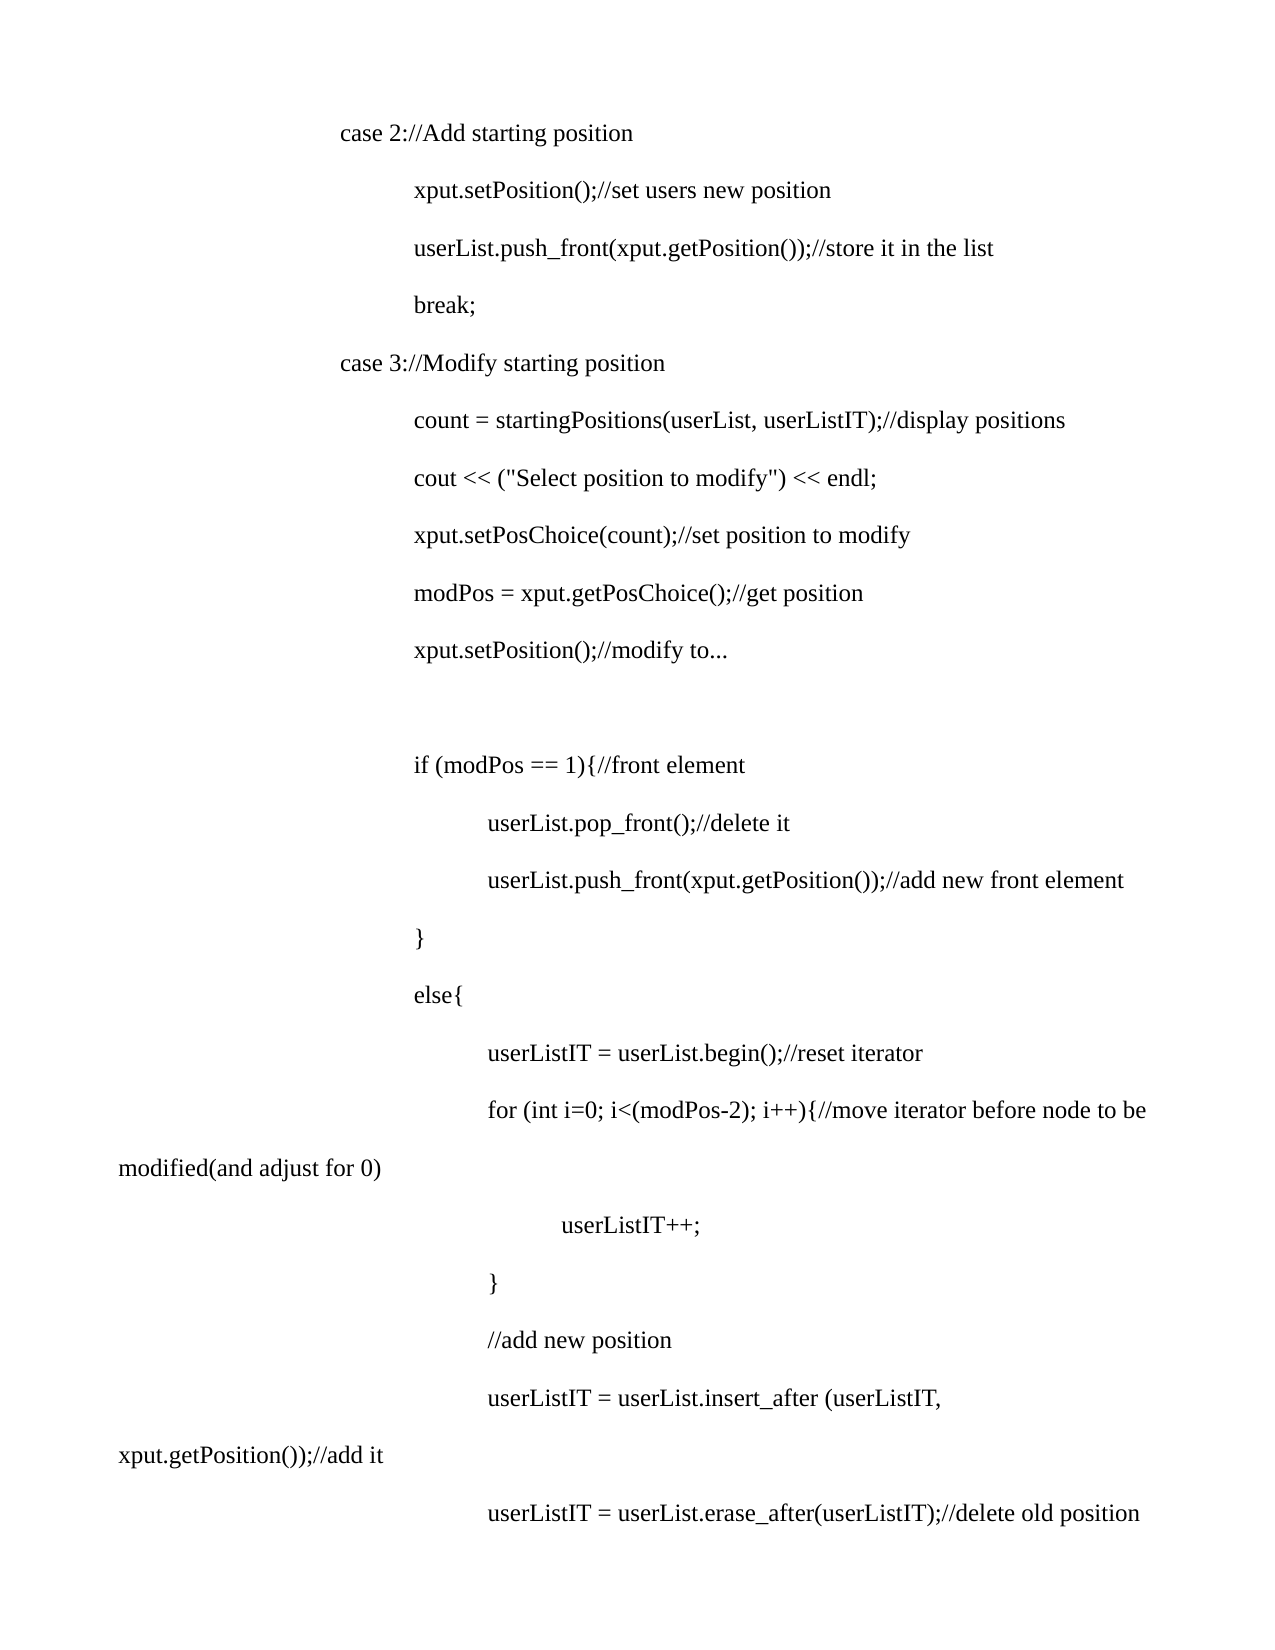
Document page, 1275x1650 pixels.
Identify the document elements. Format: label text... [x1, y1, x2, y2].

text userListIT = userList.begin();//reset iterator [118, 1038, 1157, 1067]
text } [118, 1268, 1157, 1297]
text case 2://Add starting position [118, 118, 1157, 147]
text count = startingPositions(userList, userListIT);//display positions [118, 406, 1157, 434]
text userListIT = userList.erase_after(userListIT);//delete old position [118, 1498, 1157, 1527]
text xput.setPosition();//set users new position [118, 176, 1157, 204]
text userListIT++; [118, 1211, 1157, 1239]
text for (int i=0; i<(modPos-2); i++){//move iterator before node to be modified(and adjust for 0) [118, 1096, 1157, 1182]
text if (modPos == 1){//front element [118, 751, 1157, 779]
text xput.setPosition();//modify to... [118, 636, 1157, 664]
text case 3://Modify starting position [118, 348, 1157, 377]
text userListIT = userList.insert_after (userListIT, xput.getPosition());//add it [118, 1383, 1157, 1469]
text else{ [118, 981, 1157, 1009]
text break; [118, 291, 1157, 319]
text userList.push_front(xput.getPosition());//add new front element [118, 866, 1157, 894]
text cout << ("Select position to modify") << endl; [118, 463, 1157, 492]
text xput.setPosChoice(count);//set position to modify [118, 521, 1157, 549]
text } [118, 923, 1157, 952]
text modPos = xput.getPosChoice();//get position [118, 578, 1157, 607]
text userList.pop_front();//delete it [118, 808, 1157, 837]
text //add new position [118, 1326, 1157, 1354]
text userList.push_front(xput.getPosition());//store it in the list [118, 233, 1157, 262]
